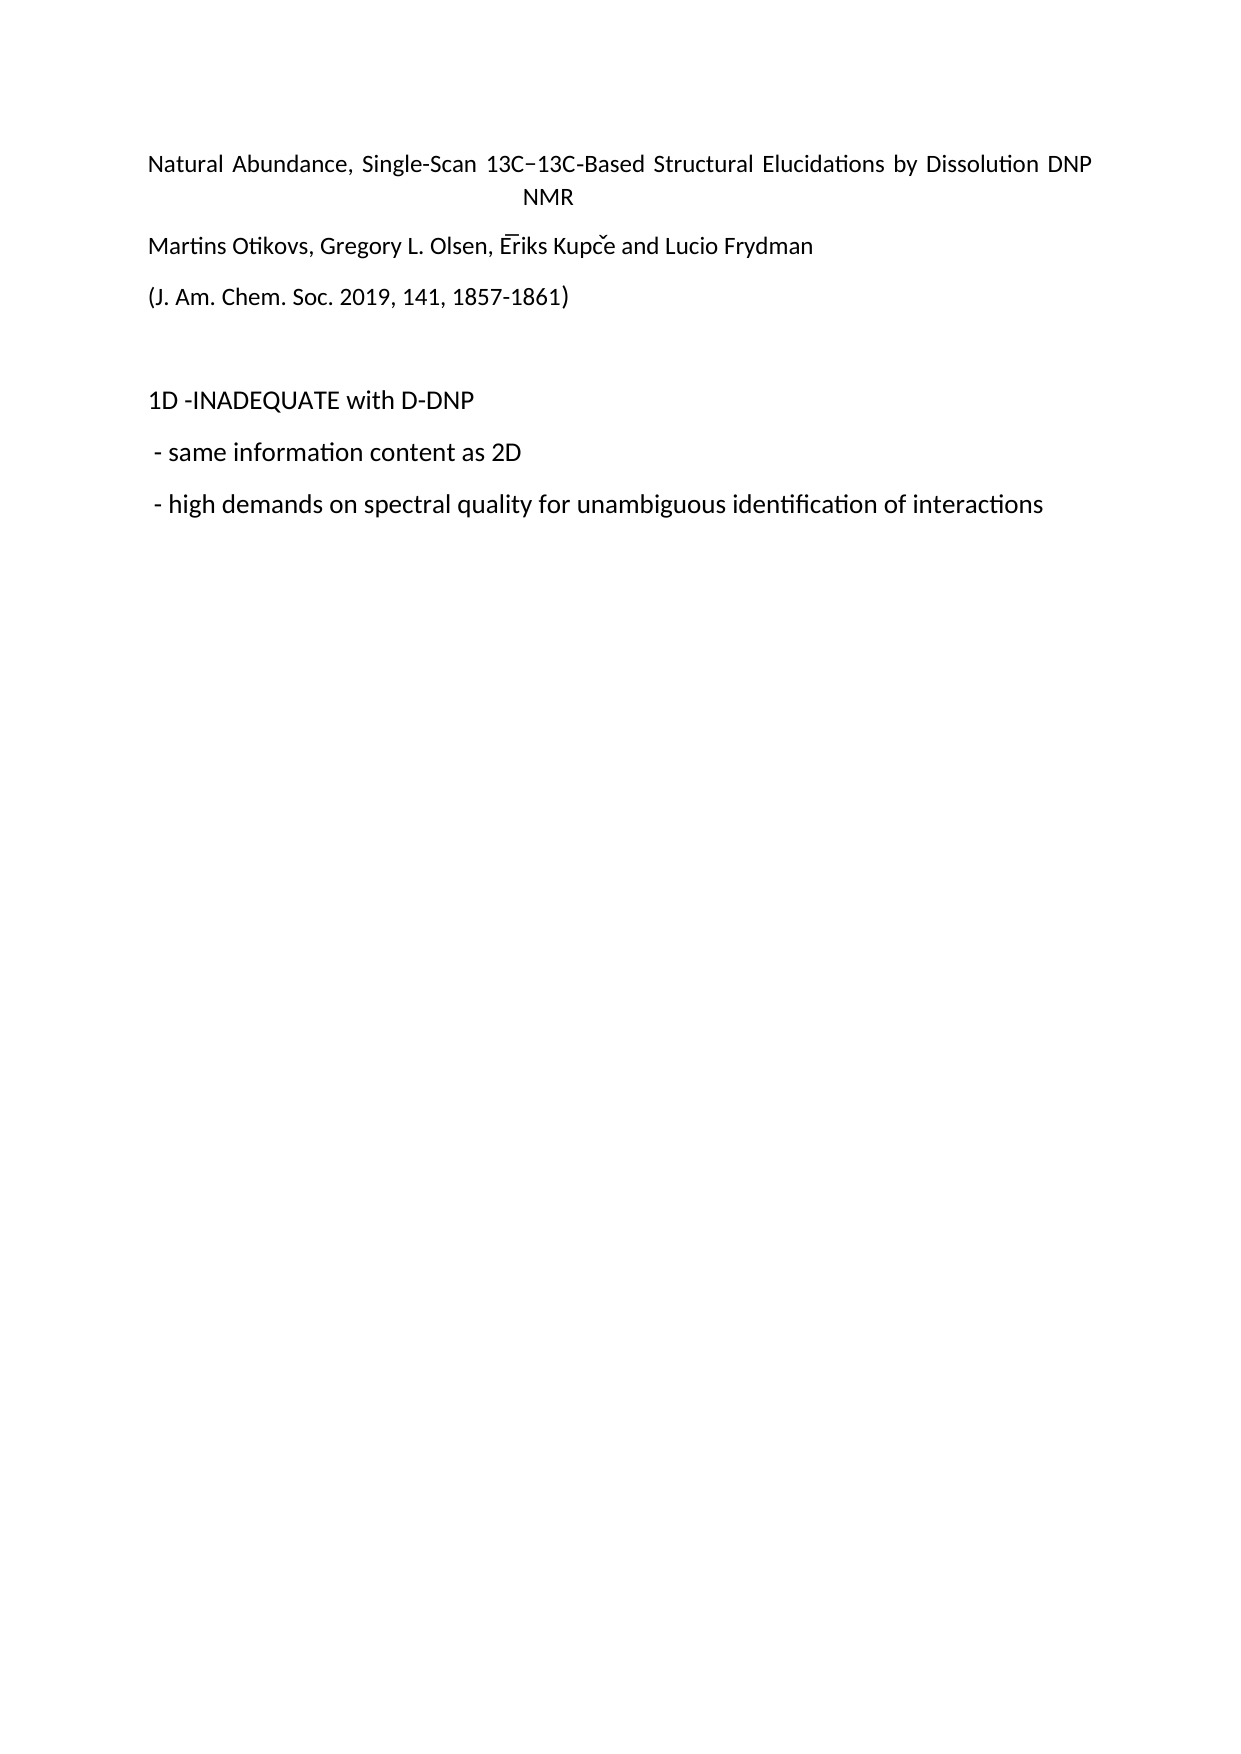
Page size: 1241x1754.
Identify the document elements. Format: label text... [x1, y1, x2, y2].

text - same information content as 2D [148, 435, 1093, 468]
text Martins Otikovs, Gregory L. Olsen, E̅riks Kupče and Lucio Frydman [148, 230, 1093, 261]
text 1D -INADEQUATE with D-DNP [148, 383, 1093, 416]
text (J. Am. Chem. Soc. 2019, 141, 1857-1861) [148, 279, 1093, 312]
text Natural Abundance, Single-Scan 13C−13C‑Based Structural Elucidations by Dissolution DNP NMR [148, 148, 1093, 211]
text - high demands on spectral quality for unambiguous identification of interactions [148, 487, 1093, 520]
